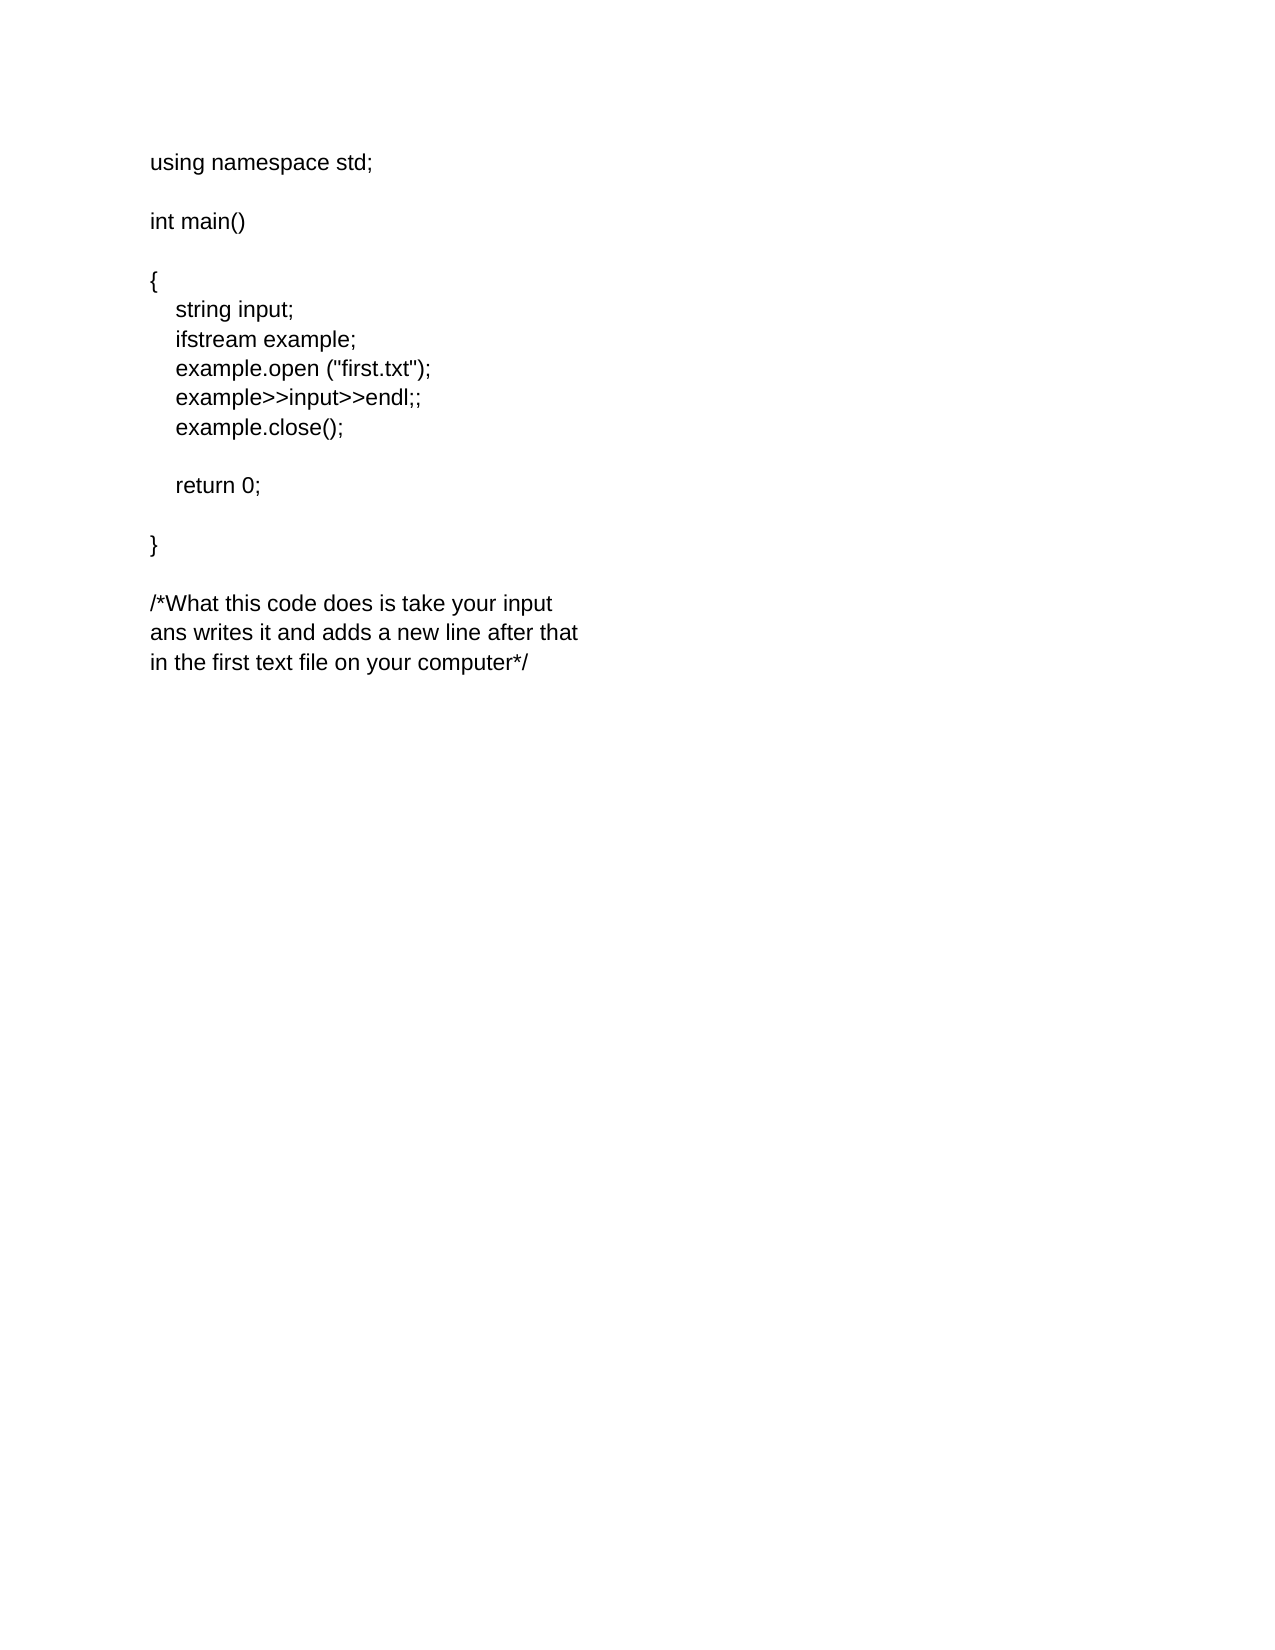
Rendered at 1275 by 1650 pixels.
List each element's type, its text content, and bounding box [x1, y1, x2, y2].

text using namespace std; [150, 150, 1125, 176]
text } [150, 532, 1125, 557]
text in the first text file on your computer*/ [150, 649, 1125, 675]
text int main() [150, 209, 1125, 234]
text return 0; [150, 473, 1125, 499]
text { [150, 267, 1125, 293]
text string input; [150, 297, 1125, 322]
text /*What this code does is take your input [150, 591, 1125, 616]
text example.open ("first.txt"); [150, 356, 1125, 381]
text ans writes it and adds a new line after that [150, 620, 1125, 646]
text example>>input>>endl;; [150, 385, 1125, 411]
text ifstream example; [150, 326, 1125, 352]
text example.close(); [150, 414, 1125, 440]
